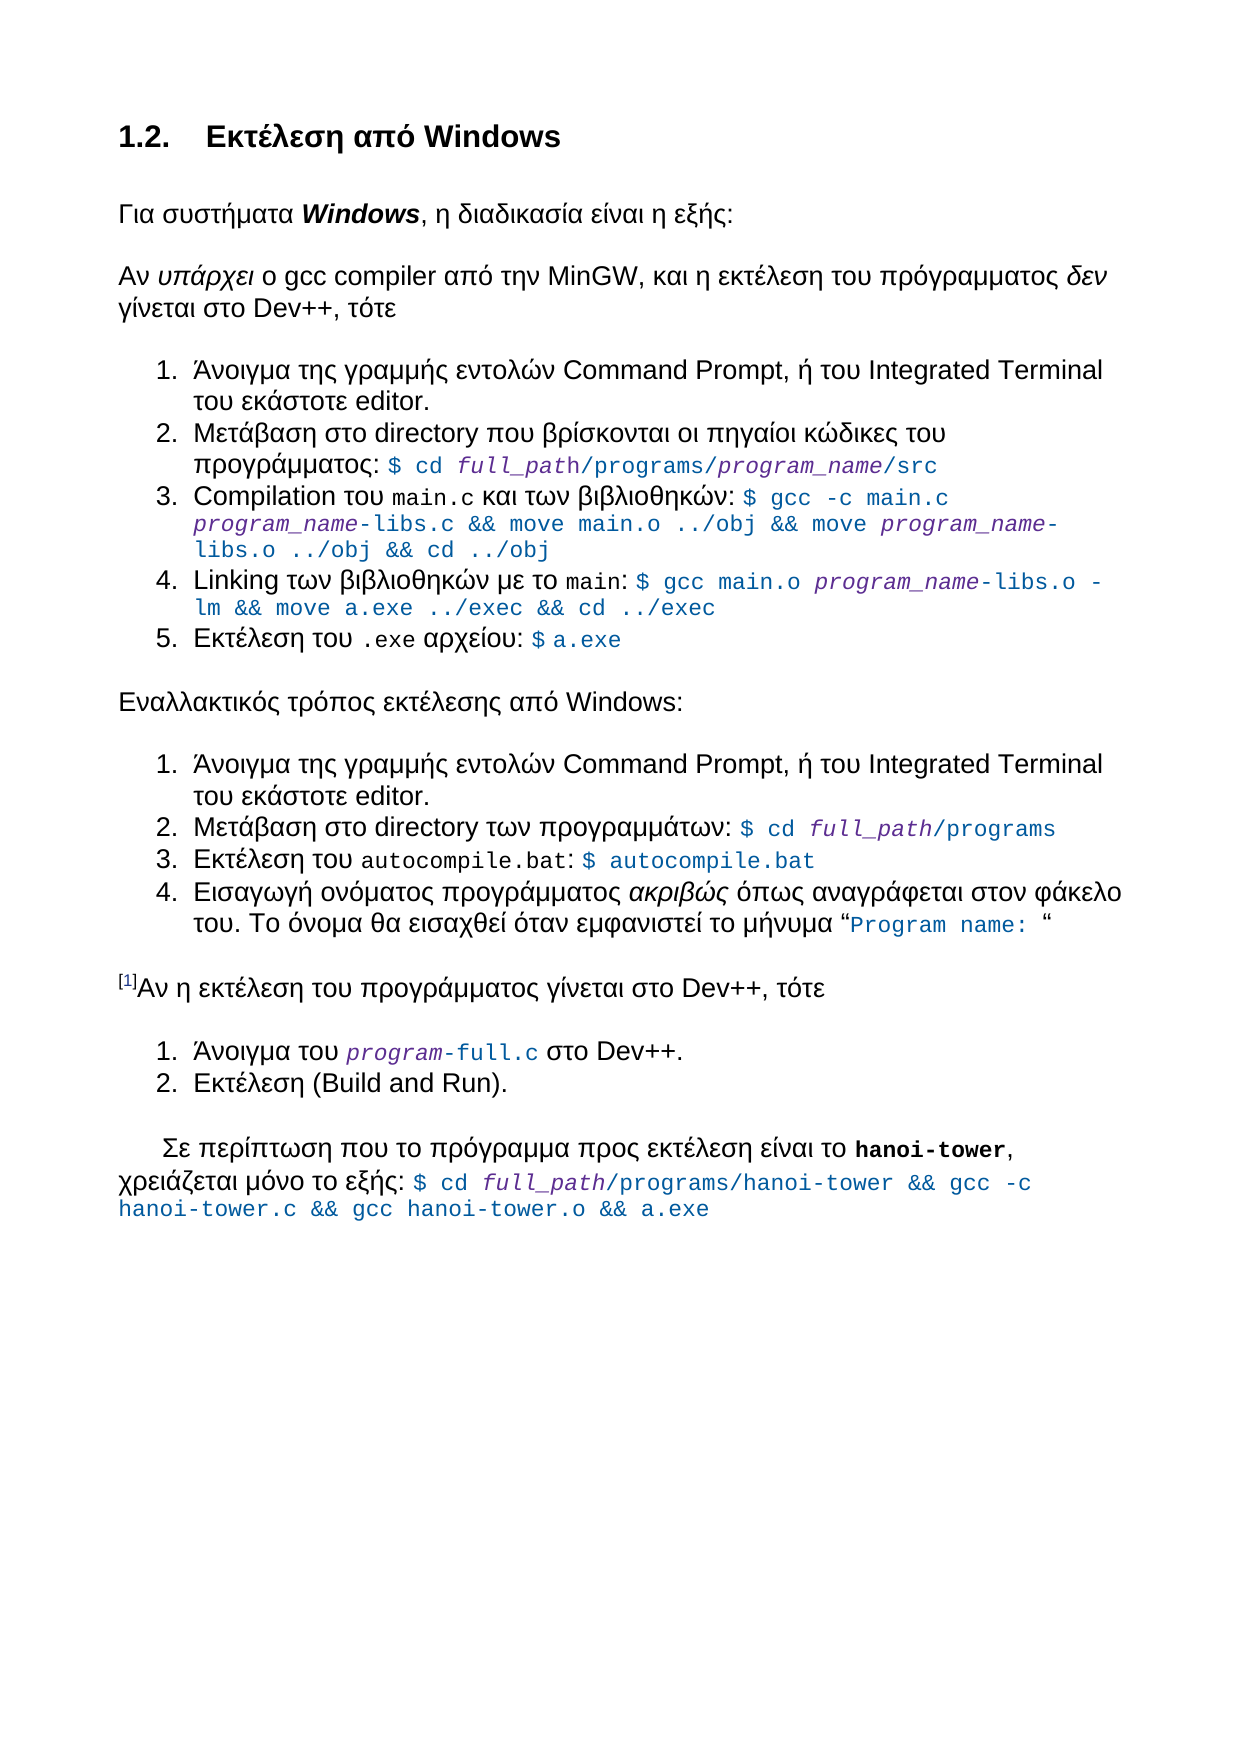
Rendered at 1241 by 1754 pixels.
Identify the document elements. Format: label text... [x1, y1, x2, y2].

list Linking των βιβλιοθηκών με το main: $ gcc main.o program_name-libs.o -lm && move a.exe ../exec && cd ../exec [156, 564, 1122, 622]
list Μετάβαση στο directory των προγραμμάτων: $ cd full_path/programs [156, 811, 1122, 843]
subtitle 1.2. Εκτέλεση από Windows [118, 118, 1122, 154]
list Άνοιγμα του program-full.c στο Dev++. [156, 1035, 1122, 1067]
list Εκτέλεση του autocompile.bat: $ autocompile.bat [156, 843, 1122, 876]
list Εκτέλεση (Build and Run). [156, 1067, 1122, 1099]
list Compilation του main.c και των βιβλιοθηκών: $ gcc -c main.c program_name-libs.c && move main.o ../obj && move program_name-libs.o ../obj && cd ../obj [156, 480, 1122, 564]
list Εισαγωγή ονόματος προγράμματος ακριβώς όπως αναγράφεται στον φάκελο του. Το όνομα θα εισαχθεί όταν εμφανιστεί το μήνυμα “Program name: “ [156, 876, 1122, 939]
text Σε περίπτωση που το πρόγραμμα προς εκτέλεση είναι το hanoi-tower, χρειάζεται μόνο το εξής: $ cd full_path/programs/hanoi-tower && gcc -c hanoi-tower.c && gcc hanoi-tower.o && a.exe [118, 1132, 1122, 1223]
list Άνοιγμα της γραμμής εντολών Command Prompt, ή του Integrated Terminal του εκάστοτε editor. [156, 748, 1122, 811]
list Εκτέλεση του .exe αρχείου: $ a.exe [156, 622, 1122, 655]
text Aν υπάρχει ο gcc compiler από την MinGW, και η εκτέλεση του πρόγραμματος δεν γίνεται στο Dev++, τότε [118, 260, 1122, 323]
text [1]Αν η εκτέλεση του προγράμματος γίνεται στο Dev++, τότε [118, 970, 1122, 1004]
list Μετάβαση στο directory που βρίσκονται οι πηγαίοι κώδικες του προγράμματος: $ cd full_path/programs/program_name/src [156, 417, 1122, 480]
text Εναλλακτικός τρόπος εκτέλεσης από Windows: [118, 686, 1122, 717]
list Άνοιγμα της γραμμής εντολών Command Prompt, ή του Integrated Terminal του εκάστοτε editor. [156, 354, 1122, 417]
text Για συστήματα Windows, η διαδικασία είναι η εξής: [118, 198, 1122, 229]
